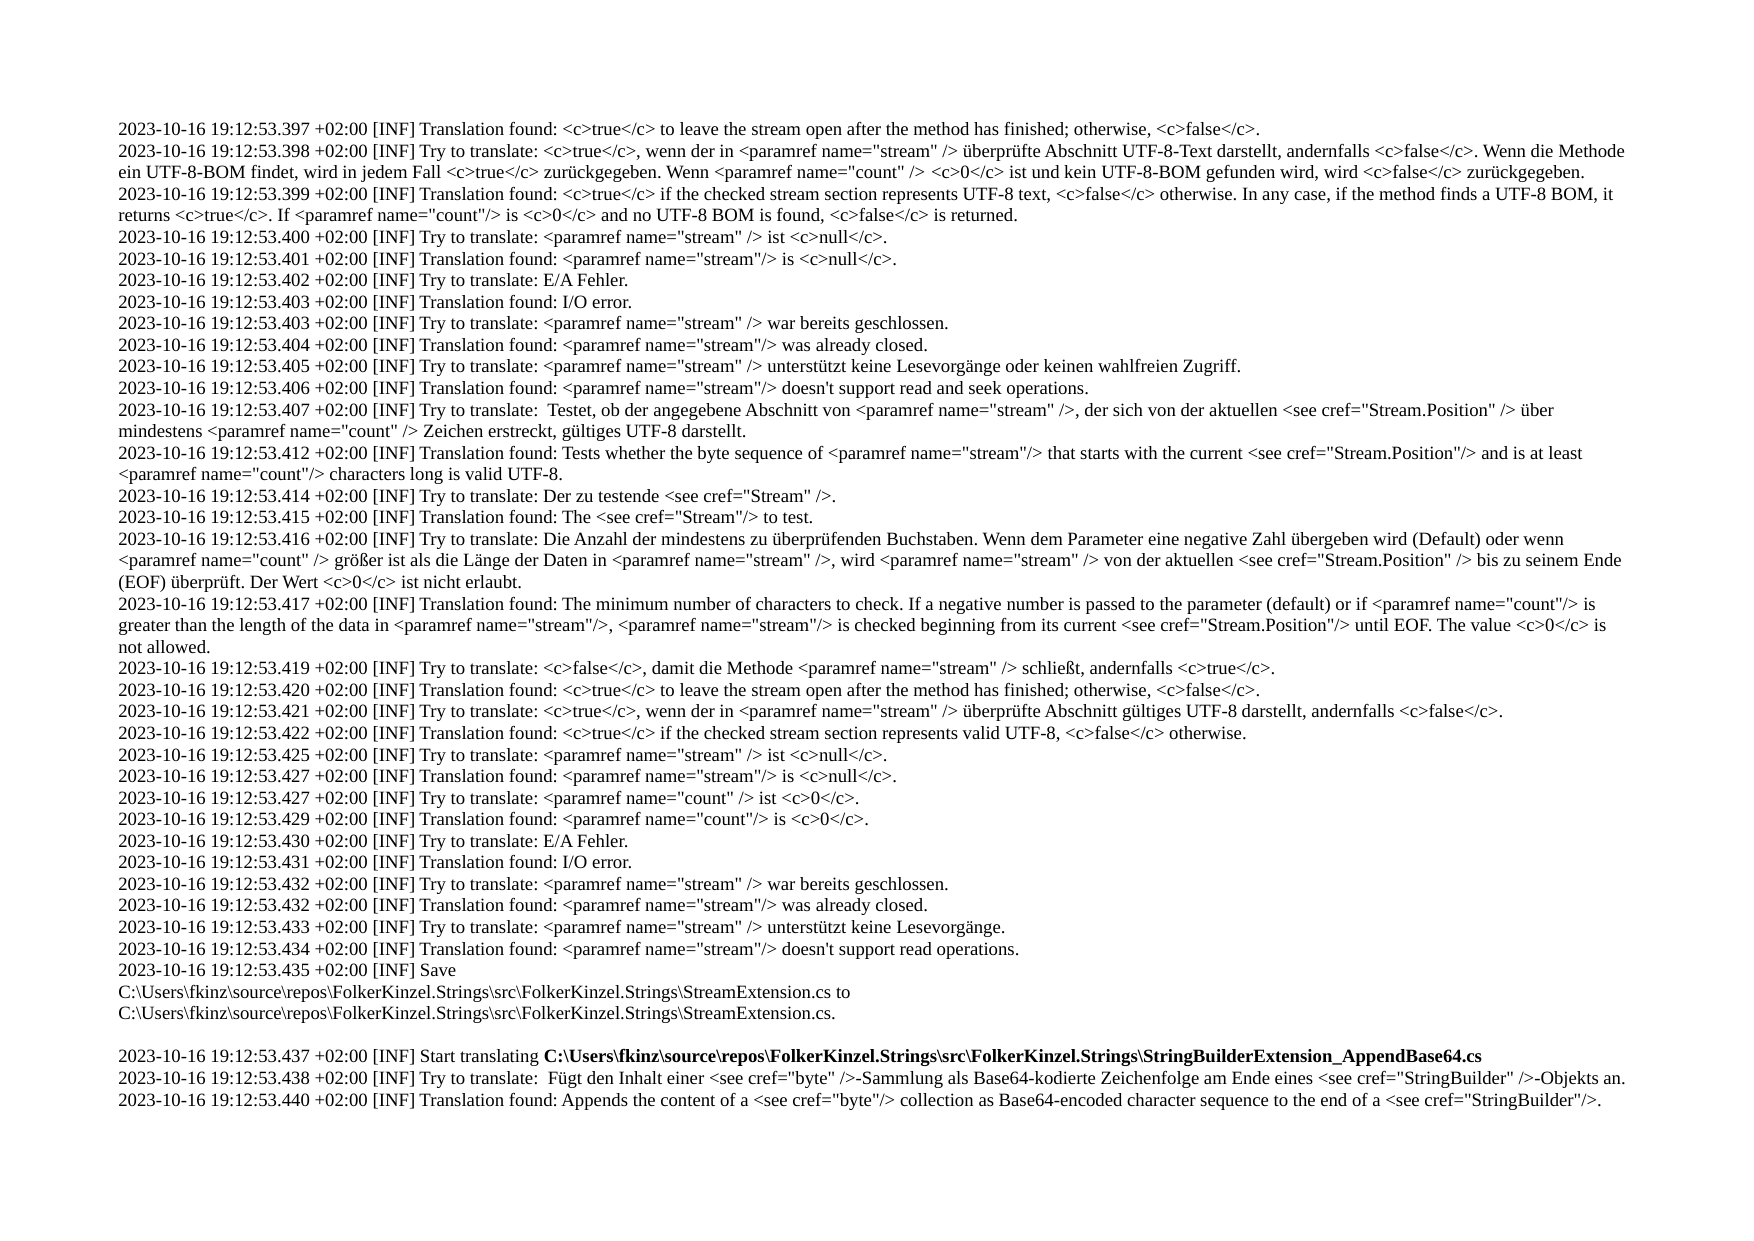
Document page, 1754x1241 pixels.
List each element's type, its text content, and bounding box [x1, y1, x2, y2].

text 2023-10-16 19:12:53.437 +02:00 [INF] Start translating C:\Users\fkinz\source\repos\FolkerKinzel.Strings\src\FolkerKinzel.Strings\StringBuilderExtension_AppendBase64.cs [118, 1045, 1636, 1067]
text 2023-10-16 19:12:53.422 +02:00 [INF] Translation found: <c>true</c> if the checked stream section represents valid UTF-8, <c>false</c> otherwise. [118, 722, 1636, 743]
text 2023-10-16 19:12:53.403 +02:00 [INF] Try to translate: <paramref name="stream" /> war bereits geschlossen. [118, 312, 1636, 334]
text 2023-10-16 19:12:53.425 +02:00 [INF] Try to translate: <paramref name="stream" /> ist <c>null</c>. [118, 743, 1636, 765]
text 2023-10-16 19:12:53.397 +02:00 [INF] Translation found: <c>true</c> to leave the stream open after the method has finished; otherwise, <c>false</c>. [118, 118, 1636, 140]
text 2023-10-16 19:12:53.427 +02:00 [INF] Try to translate: <paramref name="count" /> ist <c>0</c>. [118, 787, 1636, 808]
text 2023-10-16 19:12:53.414 +02:00 [INF] Try to translate: Der zu testende <see cref="Stream" />. [118, 485, 1636, 506]
text 2023-10-16 19:12:53.427 +02:00 [INF] Translation found: <paramref name="stream"/> is <c>null</c>. [118, 765, 1636, 787]
text 2023-10-16 19:12:53.438 +02:00 [INF] Try to translate: Fügt den Inhalt einer <see cref="byte" />-Sammlung als Base64-kodierte Zeichenfolge am Ende eines <see cref="StringBuilder" />-Objekts an. [118, 1067, 1636, 1088]
text 2023-10-16 19:12:53.432 +02:00 [INF] Translation found: <paramref name="stream"/> was already closed. [118, 894, 1636, 916]
text 2023-10-16 19:12:53.433 +02:00 [INF] Try to translate: <paramref name="stream" /> unterstützt keine Lesevorgänge. [118, 916, 1636, 937]
text 2023-10-16 19:12:53.421 +02:00 [INF] Try to translate: <c>true</c>, wenn der in <paramref name="stream" /> überprüfte Abschnitt gültiges UTF-8 darstellt, andernfalls <c>false</c>. [118, 700, 1636, 722]
text 2023-10-16 19:12:53.435 +02:00 [INF] Save C:\Users\fkinz\source\repos\FolkerKinzel.Strings\src\FolkerKinzel.Strings\StreamExtension.cs to C:\Users\fkinz\source\repos\FolkerKinzel.Strings\src\FolkerKinzel.Strings\StreamExtension.cs. [118, 959, 1636, 1024]
text 2023-10-16 19:12:53.430 +02:00 [INF] Try to translate: E/A Fehler. [118, 830, 1636, 851]
text 2023-10-16 19:12:53.404 +02:00 [INF] Translation found: <paramref name="stream"/> was already closed. [118, 334, 1636, 355]
text 2023-10-16 19:12:53.415 +02:00 [INF] Translation found: The <see cref="Stream"/> to test. [118, 506, 1636, 528]
text 2023-10-16 19:12:53.416 +02:00 [INF] Try to translate: Die Anzahl der mindestens zu überprüfenden Buchstaben. Wenn dem Parameter eine negative Zahl übergeben wird (Default) oder wenn <paramref name="count" /> größer ist als die Länge der Daten in <paramref name="stream" />, wird <paramref name="stream" /> von der aktuellen <see cref="Stream.Position" /> bis zu seinem Ende (EOF) überprüft. Der Wert <c>0</c> ist nicht erlaubt. [118, 528, 1636, 592]
text 2023-10-16 19:12:53.412 +02:00 [INF] Translation found: Tests whether the byte sequence of <paramref name="stream"/> that starts with the current <see cref="Stream.Position"/> and is at least <paramref name="count"/> characters long is valid UTF-8. [118, 442, 1636, 485]
text 2023-10-16 19:12:53.419 +02:00 [INF] Try to translate: <c>false</c>, damit die Methode <paramref name="stream" /> schließt, andernfalls <c>true</c>. [118, 657, 1636, 679]
text 2023-10-16 19:12:53.399 +02:00 [INF] Translation found: <c>true</c> if the checked stream section represents UTF-8 text, <c>false</c> otherwise. In any case, if the method finds a UTF-8 BOM, it returns <c>true</c>. If <paramref name="count"/> is <c>0</c> and no UTF-8 BOM is found, <c>false</c> is returned. [118, 183, 1636, 226]
text 2023-10-16 19:12:53.403 +02:00 [INF] Translation found: I/O error. [118, 291, 1636, 312]
text 2023-10-16 19:12:53.431 +02:00 [INF] Translation found: I/O error. [118, 851, 1636, 873]
text 2023-10-16 19:12:53.420 +02:00 [INF] Translation found: <c>true</c> to leave the stream open after the method has finished; otherwise, <c>false</c>. [118, 679, 1636, 700]
text 2023-10-16 19:12:53.429 +02:00 [INF] Translation found: <paramref name="count"/> is <c>0</c>. [118, 808, 1636, 830]
text 2023-10-16 19:12:53.406 +02:00 [INF] Translation found: <paramref name="stream"/> doesn't support read and seek operations. [118, 377, 1636, 398]
text 2023-10-16 19:12:53.398 +02:00 [INF] Try to translate: <c>true</c>, wenn der in <paramref name="stream" /> überprüfte Abschnitt UTF-8-Text darstellt, andernfalls <c>false</c>. Wenn die Methode ein UTF-8-BOM findet, wird in jedem Fall <c>true</c> zurückgegeben. Wenn <paramref name="count" /> <c>0</c> ist und kein UTF-8-BOM gefunden wird, wird <c>false</c> zurückgegeben. [118, 140, 1636, 183]
text 2023-10-16 19:12:53.402 +02:00 [INF] Try to translate: E/A Fehler. [118, 269, 1636, 291]
text 2023-10-16 19:12:53.432 +02:00 [INF] Try to translate: <paramref name="stream" /> war bereits geschlossen. [118, 873, 1636, 894]
text 2023-10-16 19:12:53.417 +02:00 [INF] Translation found: The minimum number of characters to check. If a negative number is passed to the parameter (default) or if <paramref name="count"/> is greater than the length of the data in <paramref name="stream"/>, <paramref name="stream"/> is checked beginning from its current <see cref="Stream.Position"/> until EOF. The value <c>0</c> is not allowed. [118, 592, 1636, 657]
text 2023-10-16 19:12:53.434 +02:00 [INF] Translation found: <paramref name="stream"/> doesn't support read operations. [118, 937, 1636, 959]
text 2023-10-16 19:12:53.407 +02:00 [INF] Try to translate: Testet, ob der angegebene Abschnitt von <paramref name="stream" />, der sich von der aktuellen <see cref="Stream.Position" /> über mindestens <paramref name="count" /> Zeichen erstreckt, gültiges UTF-8 darstellt. [118, 398, 1636, 442]
text 2023-10-16 19:12:53.405 +02:00 [INF] Try to translate: <paramref name="stream" /> unterstützt keine Lesevorgänge oder keinen wahlfreien Zugriff. [118, 355, 1636, 377]
text 2023-10-16 19:12:53.401 +02:00 [INF] Translation found: <paramref name="stream"/> is <c>null</c>. [118, 247, 1636, 269]
text 2023-10-16 19:12:53.440 +02:00 [INF] Translation found: Appends the content of a <see cref="byte"/> collection as Base64-encoded character sequence to the end of a <see cref="StringBuilder"/>. [118, 1088, 1636, 1110]
text 2023-10-16 19:12:53.400 +02:00 [INF] Try to translate: <paramref name="stream" /> ist <c>null</c>. [118, 226, 1636, 247]
